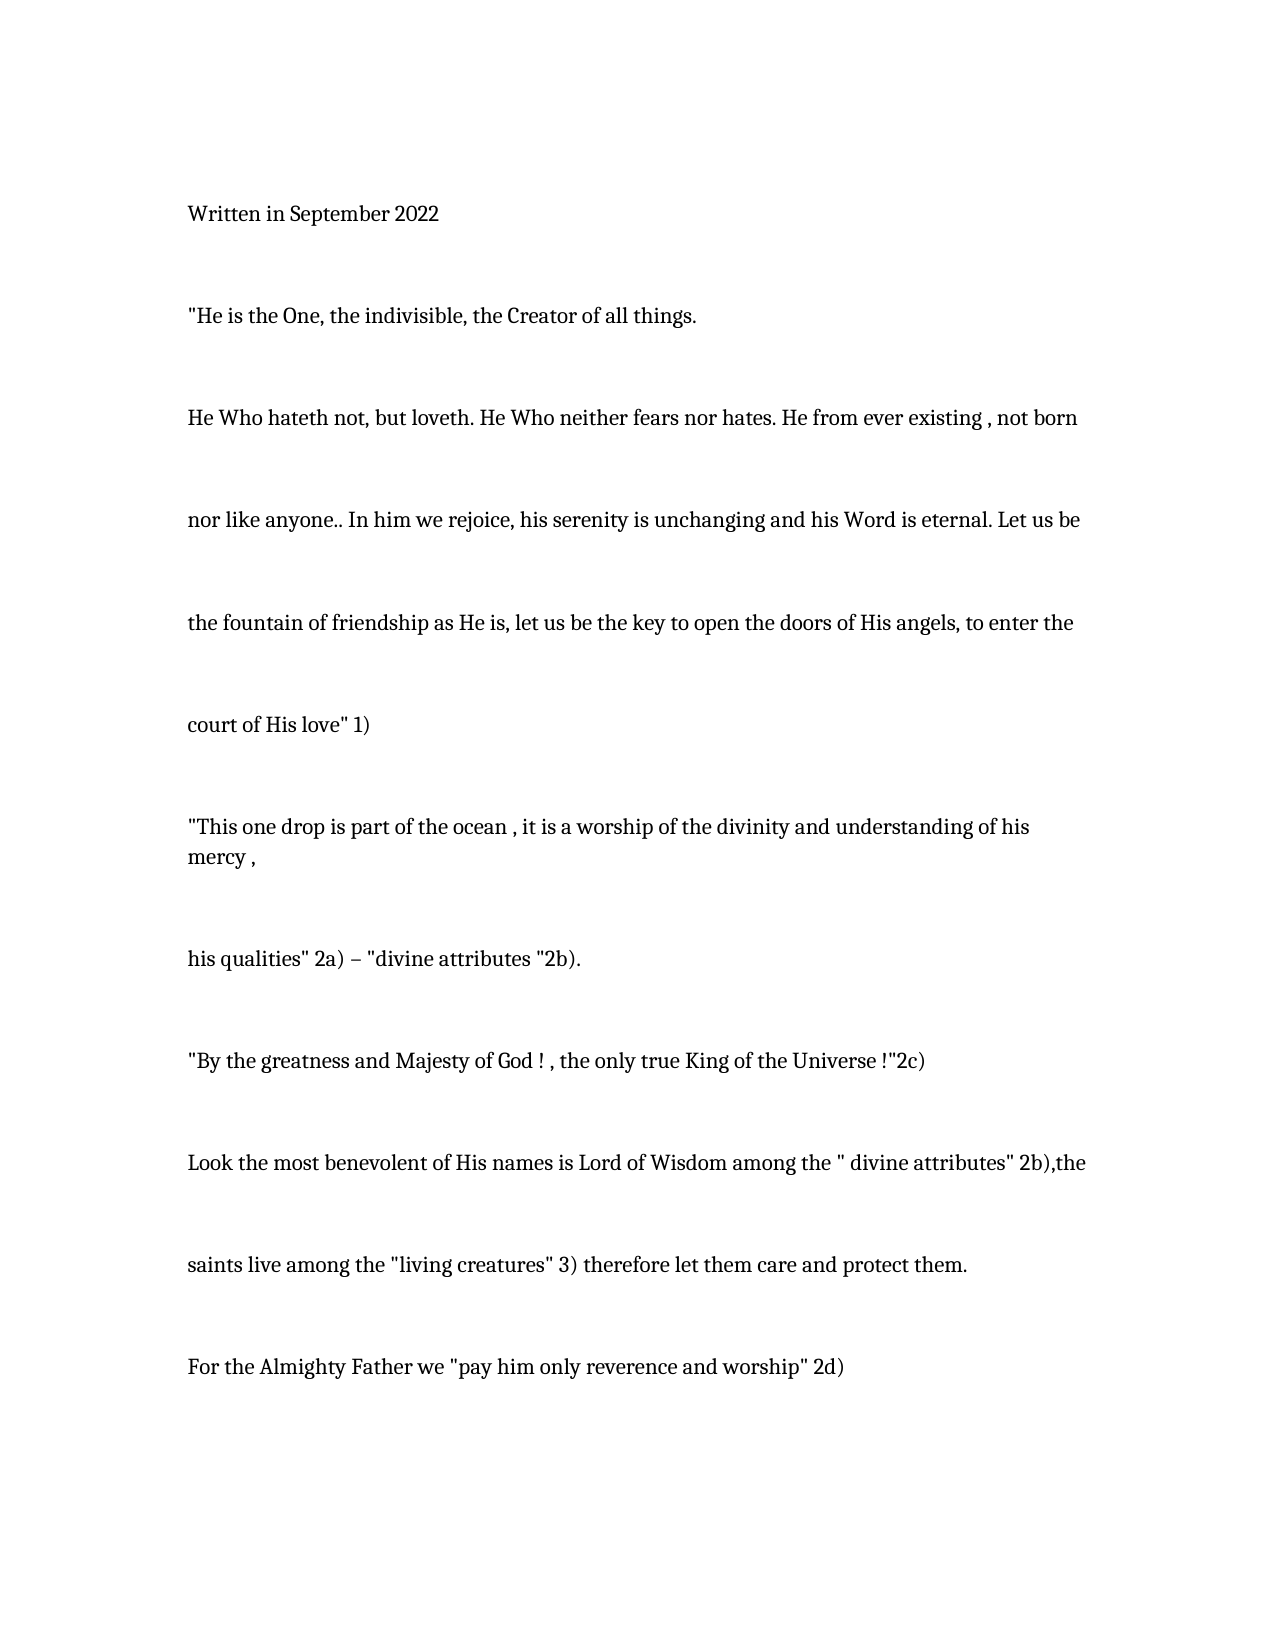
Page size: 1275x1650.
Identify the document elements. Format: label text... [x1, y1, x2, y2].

text "He is the One, the indivisible, the Creator of all things. [187, 303, 1087, 329]
text the fountain of friendship as He is, let us be the key to open the doors of His angels, to enter the [187, 609, 1087, 636]
text "By the greatness and Majesty of God ! , the only true King of the Universe !"2c) [187, 1048, 1087, 1074]
text his qualities" 2a) – "divine attributes "2b). [187, 946, 1087, 972]
text court of His love" 1) [187, 711, 1087, 738]
text Written in September 2022 [187, 201, 1087, 227]
text "This one drop is part of the ocean , it is a worship of the divinity and understanding of his mercy , [187, 813, 1087, 870]
text saints live among the "living creatures" 3) therefore let them care and protect them. [187, 1252, 1087, 1278]
text He Who hateth not, but loveth. He Who neither fears nor hates. He from ever existing , not born [187, 405, 1087, 432]
text For the Almighty Father we "pay him only reverence and worship" 2d) [187, 1354, 1087, 1381]
text nor like anyone.. In him we rejoice, his serenity is unchanging and his Word is eternal. Let us be [187, 507, 1087, 534]
text Look the most benevolent of His names is Lord of Wisdom among the " divine attributes" 2b),the [187, 1150, 1087, 1176]
